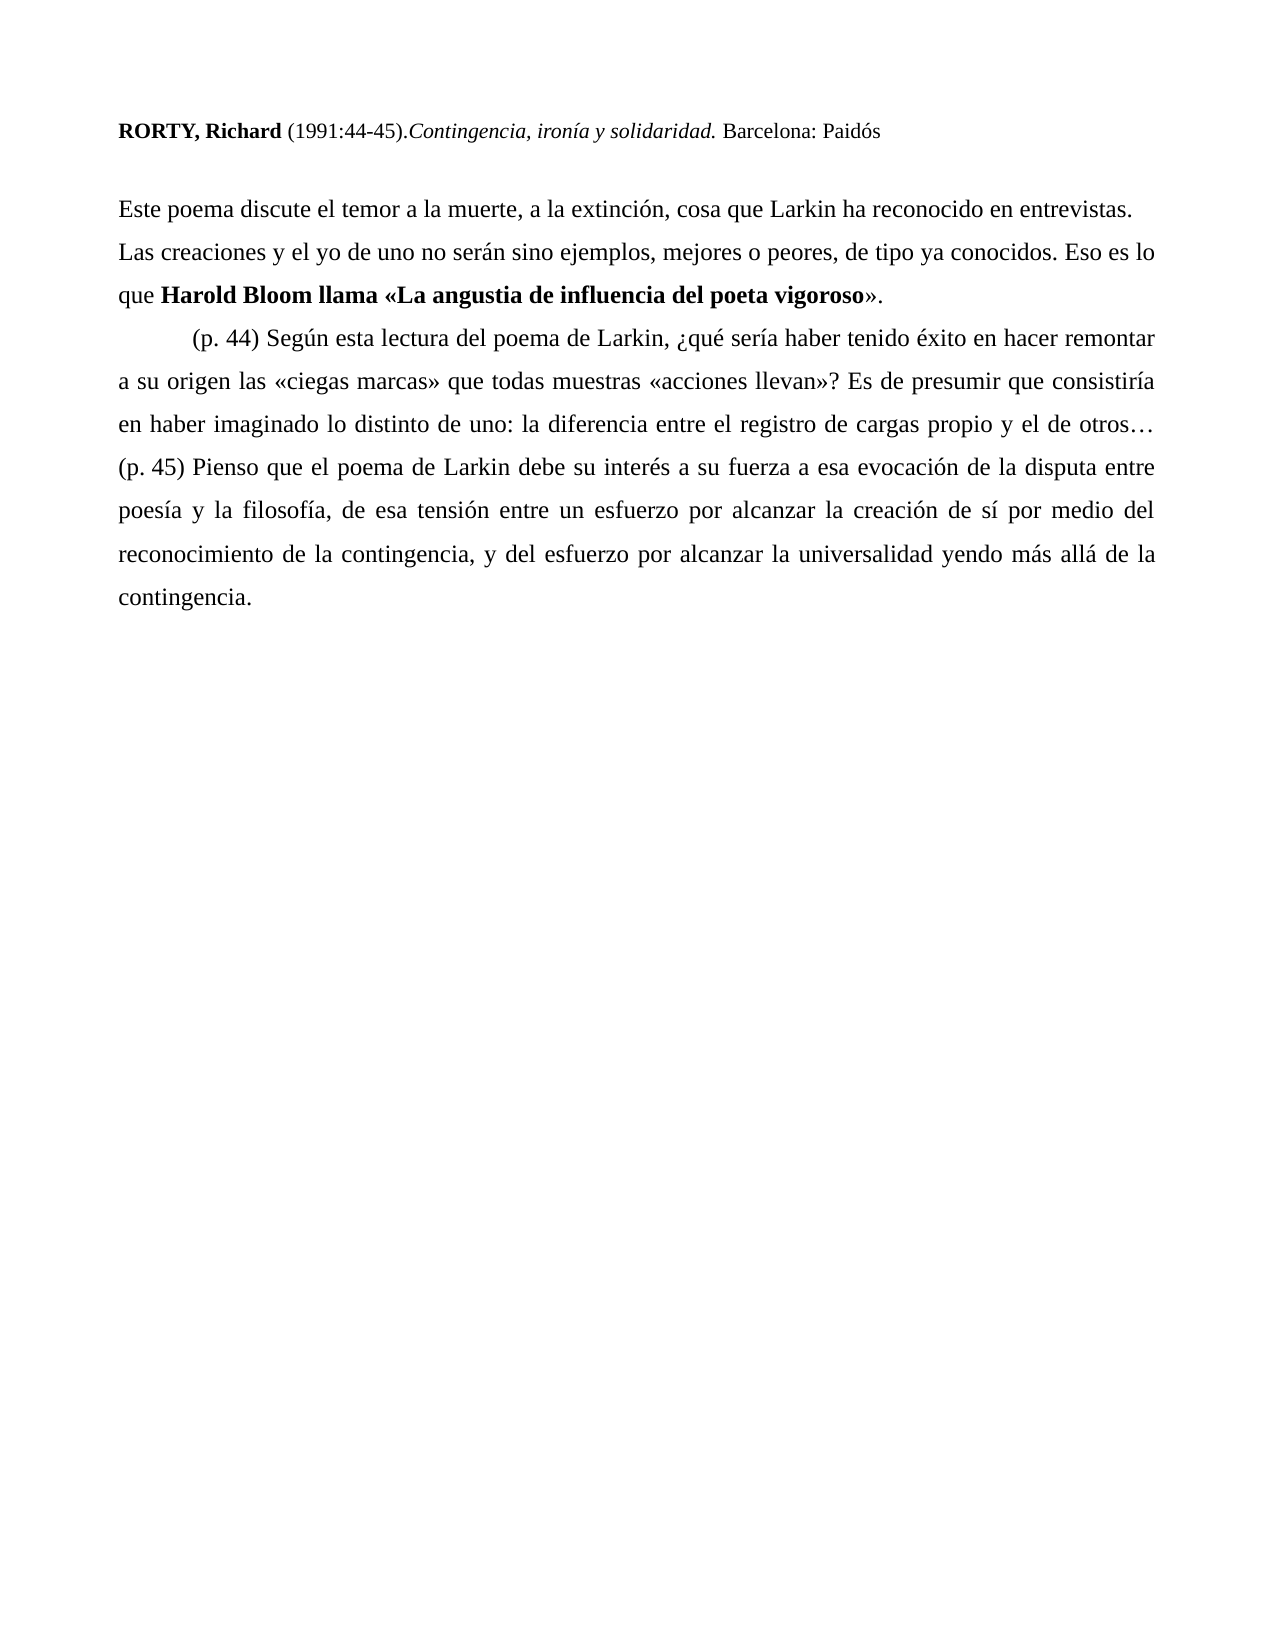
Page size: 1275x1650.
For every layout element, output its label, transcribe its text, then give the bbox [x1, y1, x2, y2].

text (p. 44) Según esta lectura del poema de Larkin, ¿qué sería haber tenido éxito en hacer remontar a su origen las «ciegas marcas» que todas muestras «acciones llevan»? Es de presumir que consistiría en haber imaginado lo distinto de uno: la diferencia entre el registro de cargas propio y el de otros… (p. 45) Pienso que el poema de Larkin debe su interés a su fuerza a esa evocación de la disputa entre poesía y la filosofía, de esa tensión entre un esfuerzo por alcanzar la creación de sí por medio del reconocimiento de la contingencia, y del esfuerzo por alcanzar la universalidad yendo más allá de la contingencia. [118, 323, 1157, 611]
text RORTY, Richard (1991:44-45).Contingencia, ironía y solidaridad. Barcelona: Paidós [118, 118, 1157, 143]
text Las creaciones y el yo de uno no serán sino ejemplos, mejores o peores, de tipo ya conocidos. Eso es lo que Harold Bloom llama «La angustia de influencia del poeta vigoroso». [118, 237, 1157, 309]
text Este poema discute el temor a la muerte, a la extinción, cosa que Larkin ha reconocido en entrevistas. [118, 194, 1157, 222]
